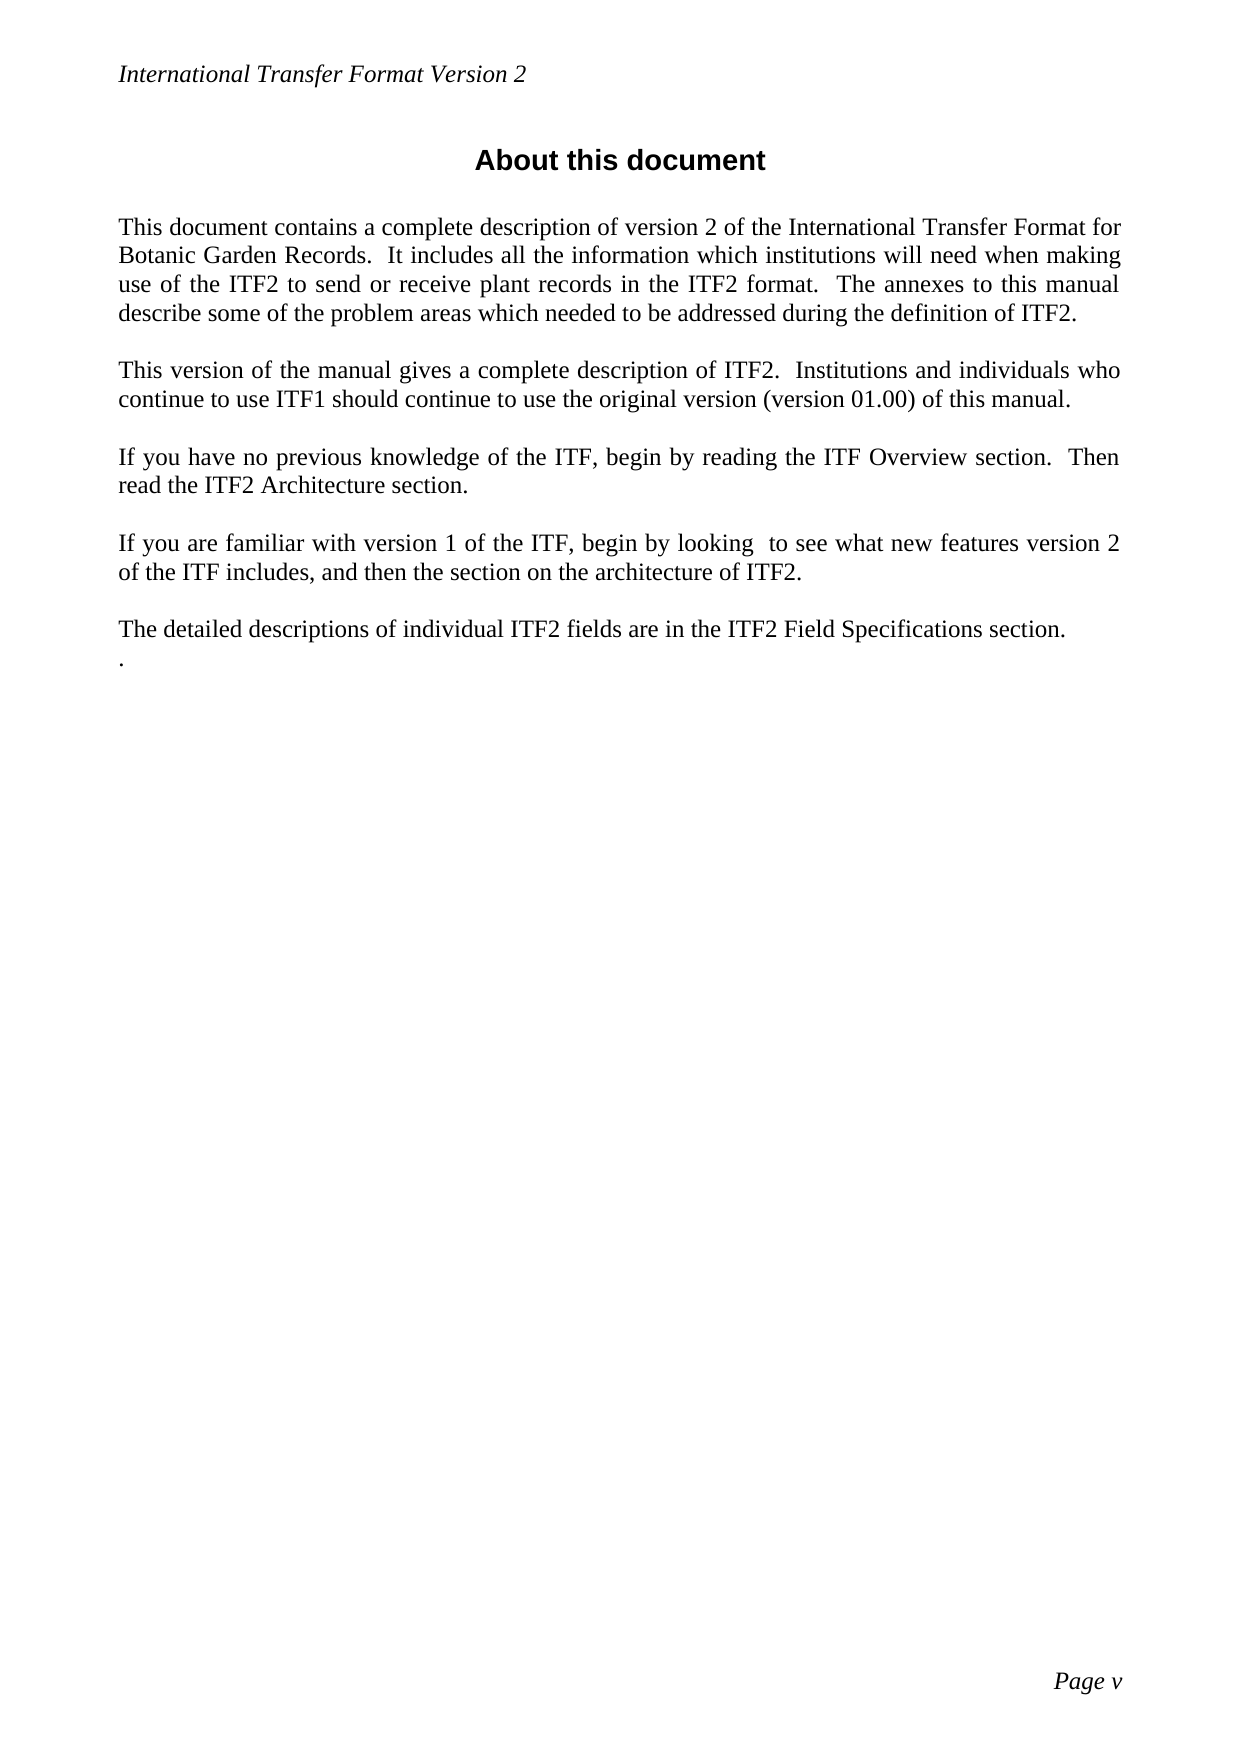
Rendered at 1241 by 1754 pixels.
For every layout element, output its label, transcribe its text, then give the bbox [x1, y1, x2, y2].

text . [118, 643, 1122, 672]
text If you are familiar with version 1 of the ITF, begin by looking to see what new features version 2 of the ITF includes, and then the section on the architecture of ITF2. [118, 528, 1122, 585]
text This version of the manual gives a complete description of ITF2. Institutions and individuals who continue to use ITF1 should continue to use the original version (version 01.00) of this manual. [118, 355, 1122, 413]
text This document contains a complete description of version 2 of the International Transfer Format for Botanic Garden Records. It includes all the information which institutions will need when making use of the ITF2 to send or receive plant records in the ITF2 format. The annexes to this manual describe some of the problem areas which needed to be addressed during the definition of ITF2. [118, 212, 1122, 327]
text If you have no previous knowledge of the ITF, begin by reading the ITF Overview section. Then read the ITF2 Architecture section. [118, 442, 1122, 499]
subtitle About this document [118, 143, 1122, 177]
text The detailed descriptions of individual ITF2 fields are in the ITF2 Field Specifications section. [118, 614, 1122, 643]
